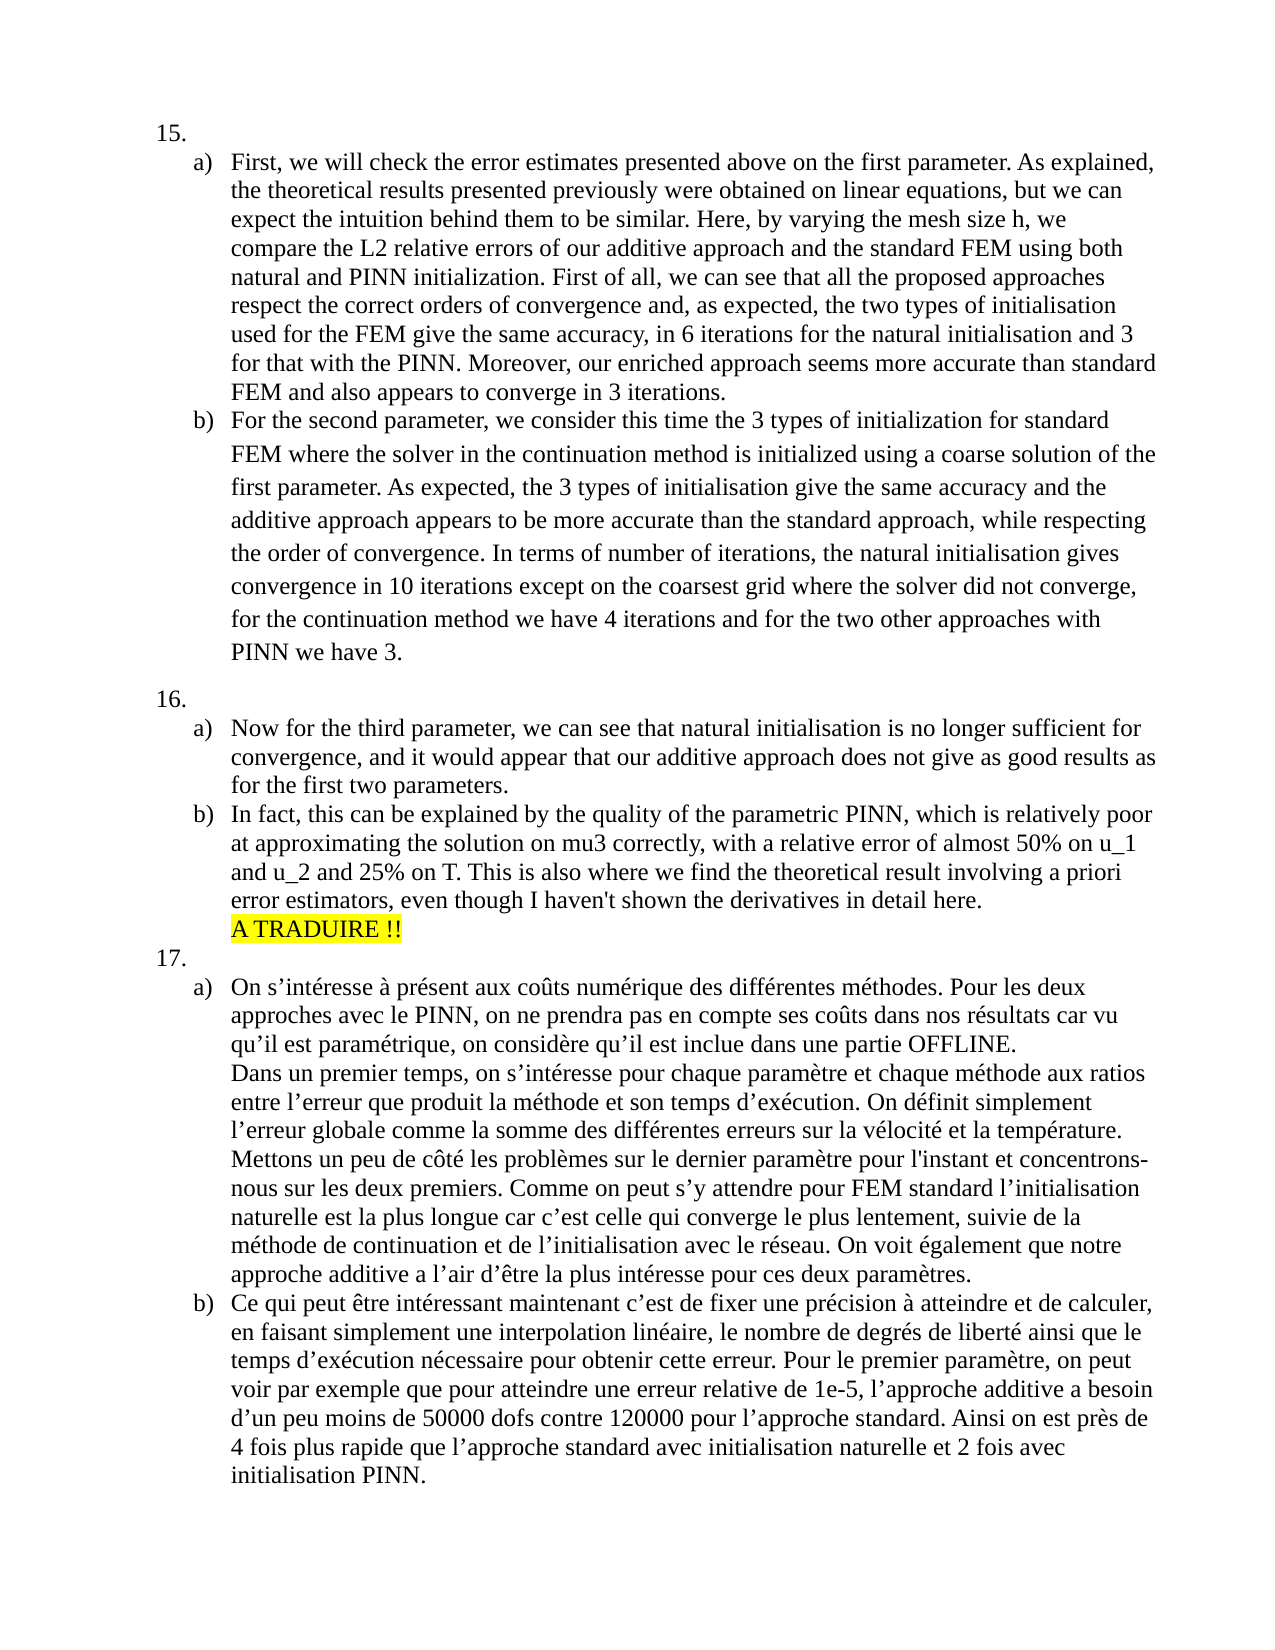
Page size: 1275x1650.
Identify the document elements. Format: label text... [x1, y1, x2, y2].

list Now for the third parameter, we can see that natural initialisation is no longer sufficient for convergence, and it would appear that our additive approach does not give as good results as for the first two parameters. [193, 713, 1157, 799]
list For the second parameter, we consider this time the 3 types of initialization for standard FEM where the solver in the continuation method is initialized using a coarse solution of the first parameter. As expected, the 3 types of initialisation give the same accuracy and the additive approach appears to be more accurate than the standard approach, while respecting the order of convergence. In terms of number of iterations, the natural initialisation gives convergence in 10 iterations except on the coarsest grid where the solver did not converge, for the continuation method we have 4 iterations and for the two other approaches with PINN we have 3. [193, 406, 1157, 666]
list In fact, this can be explained by the quality of the parametric PINN, which is relatively poor at approximating the solution on mu3 correctly, with a relative error of almost 50% on u_1 and u_2 and 25% on T. This is also where we find the theoretical result involving a priori error estimators, even though I haven't shown the derivatives in detail here. [193, 799, 1157, 914]
list Ce qui peut être intéressant maintenant c’est de fixer une précision à atteindre et de calculer, en faisant simplement une interpolation linéaire, le nombre de degrés de liberté ainsi que le temps d’exécution nécessaire pour obtenir cette erreur. Pour le premier paramètre, on peut voir par exemple que pour atteindre une erreur relative de 1e-5, l’approche additive a besoin d’un peu moins de 50000 dofs contre 120000 pour l’approche standard. Ainsi on est près de 4 fois plus rapide que l’approche standard avec initialisation naturelle et 2 fois avec initialisation PINN. [193, 1288, 1157, 1489]
list First, we will check the error estimates presented above on the first parameter. As explained, the theoretical results presented previously were obtained on linear equations, but we can expect the intuition behind them to be similar. Here, by varying the mesh size h, we compare the L2 relative errors of our additive approach and the standard FEM using both natural and PINN initialization. First of all, we can see that all the proposed approaches respect the correct orders of convergence and, as expected, the two types of initialisation used for the FEM give the same accuracy, in 6 iterations for the natural initialisation and 3 for that with the PINN. Moreover, our enriched approach seems more accurate than standard FEM and also appears to converge in 3 iterations. [193, 147, 1157, 406]
list On s’intéresse à présent aux coûts numérique des différentes méthodes. Pour les deux approches avec le PINN, on ne prendra pas en compte ses coûts dans nos résultats car vu qu’il est paramétrique, on considère qu’il est inclue dans une partie OFFLINE. Dans un premier temps, on s’intéresse pour chaque paramètre et chaque méthode aux ratios entre l’erreur que produit la méthode et son temps d’exécution. On définit simplement l’erreur globale comme la somme des différentes erreurs sur la vélocité et la température. Mettons un peu de côté les problèmes sur le dernier paramètre pour l'instant et concentrons-nous sur les deux premiers. Comme on peut s’y attendre pour FEM standard l’initialisation naturelle est la plus longue car c’est celle qui converge le plus lentement, suivie de la méthode de continuation et de l’initialisation avec le réseau. On voit également que notre approche additive a l’air d’être la plus intéresse pour ces deux paramètres. [193, 972, 1157, 1288]
list A TRADUIRE !! [193, 914, 1157, 943]
